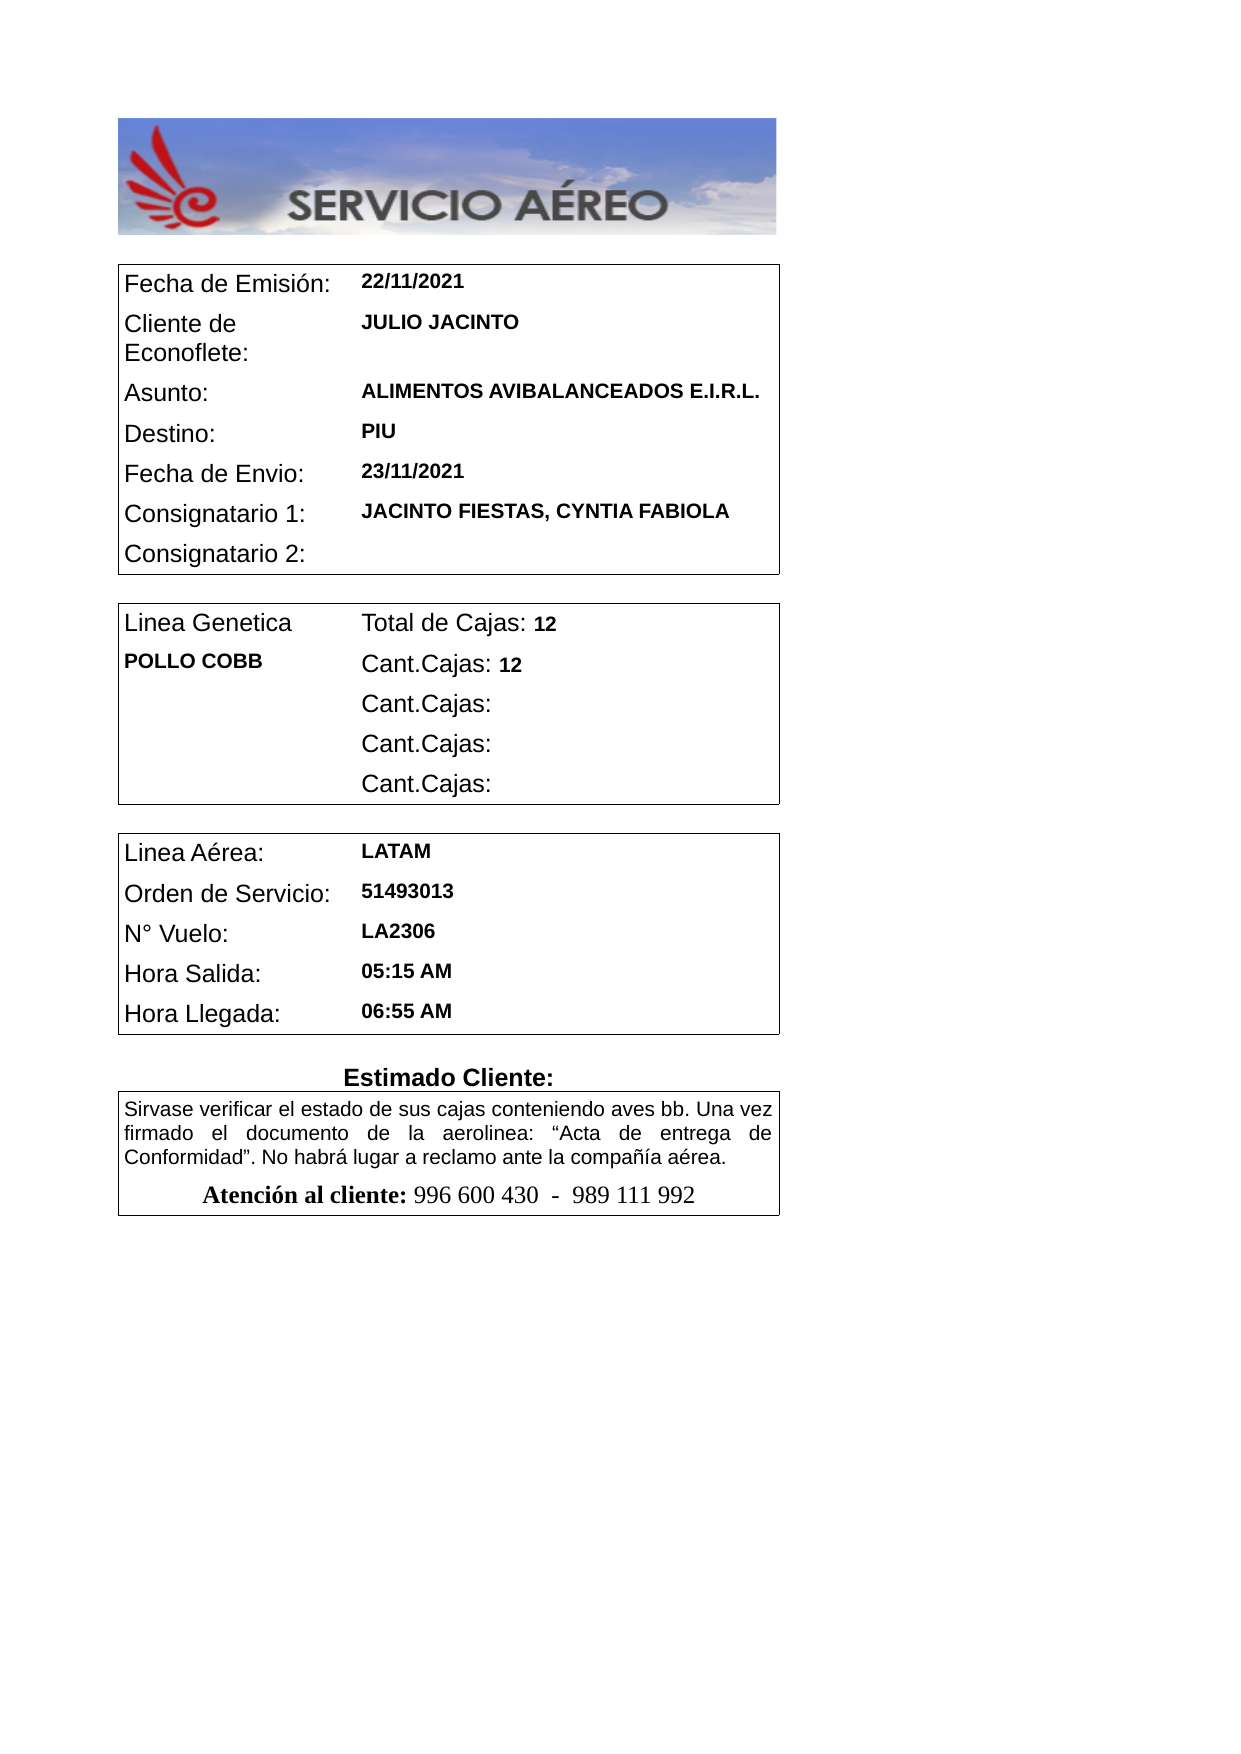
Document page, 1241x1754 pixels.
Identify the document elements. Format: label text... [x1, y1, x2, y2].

table_cell Orden de Servicio: [119, 873, 356, 913]
table_cell LA2306 [356, 913, 779, 953]
table_cell [118, 575, 356, 603]
table_cell [119, 723, 356, 763]
table_cell Fecha de Envio: [119, 453, 356, 493]
table_cell Atención al cliente: 996 600 430 - 989 111 992 [119, 1175, 779, 1215]
table_header 22/11/2021 [356, 265, 779, 304]
table_cell [119, 683, 356, 723]
table_cell Cliente de Econoflete: [119, 304, 356, 373]
table_cell Destino: [119, 413, 356, 453]
table_cell [356, 534, 779, 574]
table_cell Linea Aérea: [119, 834, 356, 873]
table_cell Consignatario 2: [119, 534, 356, 574]
table_cell POLLO COBB [119, 643, 356, 683]
picture [118, 118, 777, 235]
table_cell Estimado Cliente: [118, 1035, 779, 1091]
table_cell Hora Salida: [119, 953, 356, 993]
table_cell Linea Genetica [119, 604, 356, 643]
table_cell ALIMENTOS AVIBALANCEADOS E.I.R.L. [356, 373, 779, 413]
table_cell 06:55 AM [356, 994, 779, 1034]
table_cell JULIO JACINTO [356, 304, 779, 373]
table_cell JACINTO FIESTAS, CYNTIA FABIOLA [356, 493, 779, 533]
table_cell 51493013 [356, 873, 779, 913]
table_cell [356, 575, 779, 603]
table_cell Sirvase verificar el estado de sus cajas conteniendo aves bb. Una vez firmado el documento de la aerolinea: “Acta de entrega de Conformidad”. No habrá lugar a reclamo ante la compañía aérea. [119, 1092, 779, 1175]
table_cell LATAM [356, 834, 779, 873]
table_cell Total de Cajas: 12 [356, 604, 779, 643]
table_cell [118, 805, 356, 833]
table_header Fecha de Emisión: [119, 265, 356, 304]
table_cell Asunto: [119, 373, 356, 413]
table_cell 23/11/2021 [356, 453, 779, 493]
table_cell Hora Llegada: [119, 994, 356, 1034]
table_cell Cant.Cajas: 12 [356, 643, 779, 683]
table_cell PIU [356, 413, 779, 453]
table_cell Consignatario 1: [119, 493, 356, 533]
table_cell N° Vuelo: [119, 913, 356, 953]
table_cell Cant.Cajas: [356, 764, 779, 804]
table_cell [119, 764, 356, 804]
table_cell [356, 805, 779, 833]
table_cell Cant.Cajas: [356, 723, 779, 763]
table_cell Cant.Cajas: [356, 683, 779, 723]
table_cell 05:15 AM [356, 953, 779, 993]
